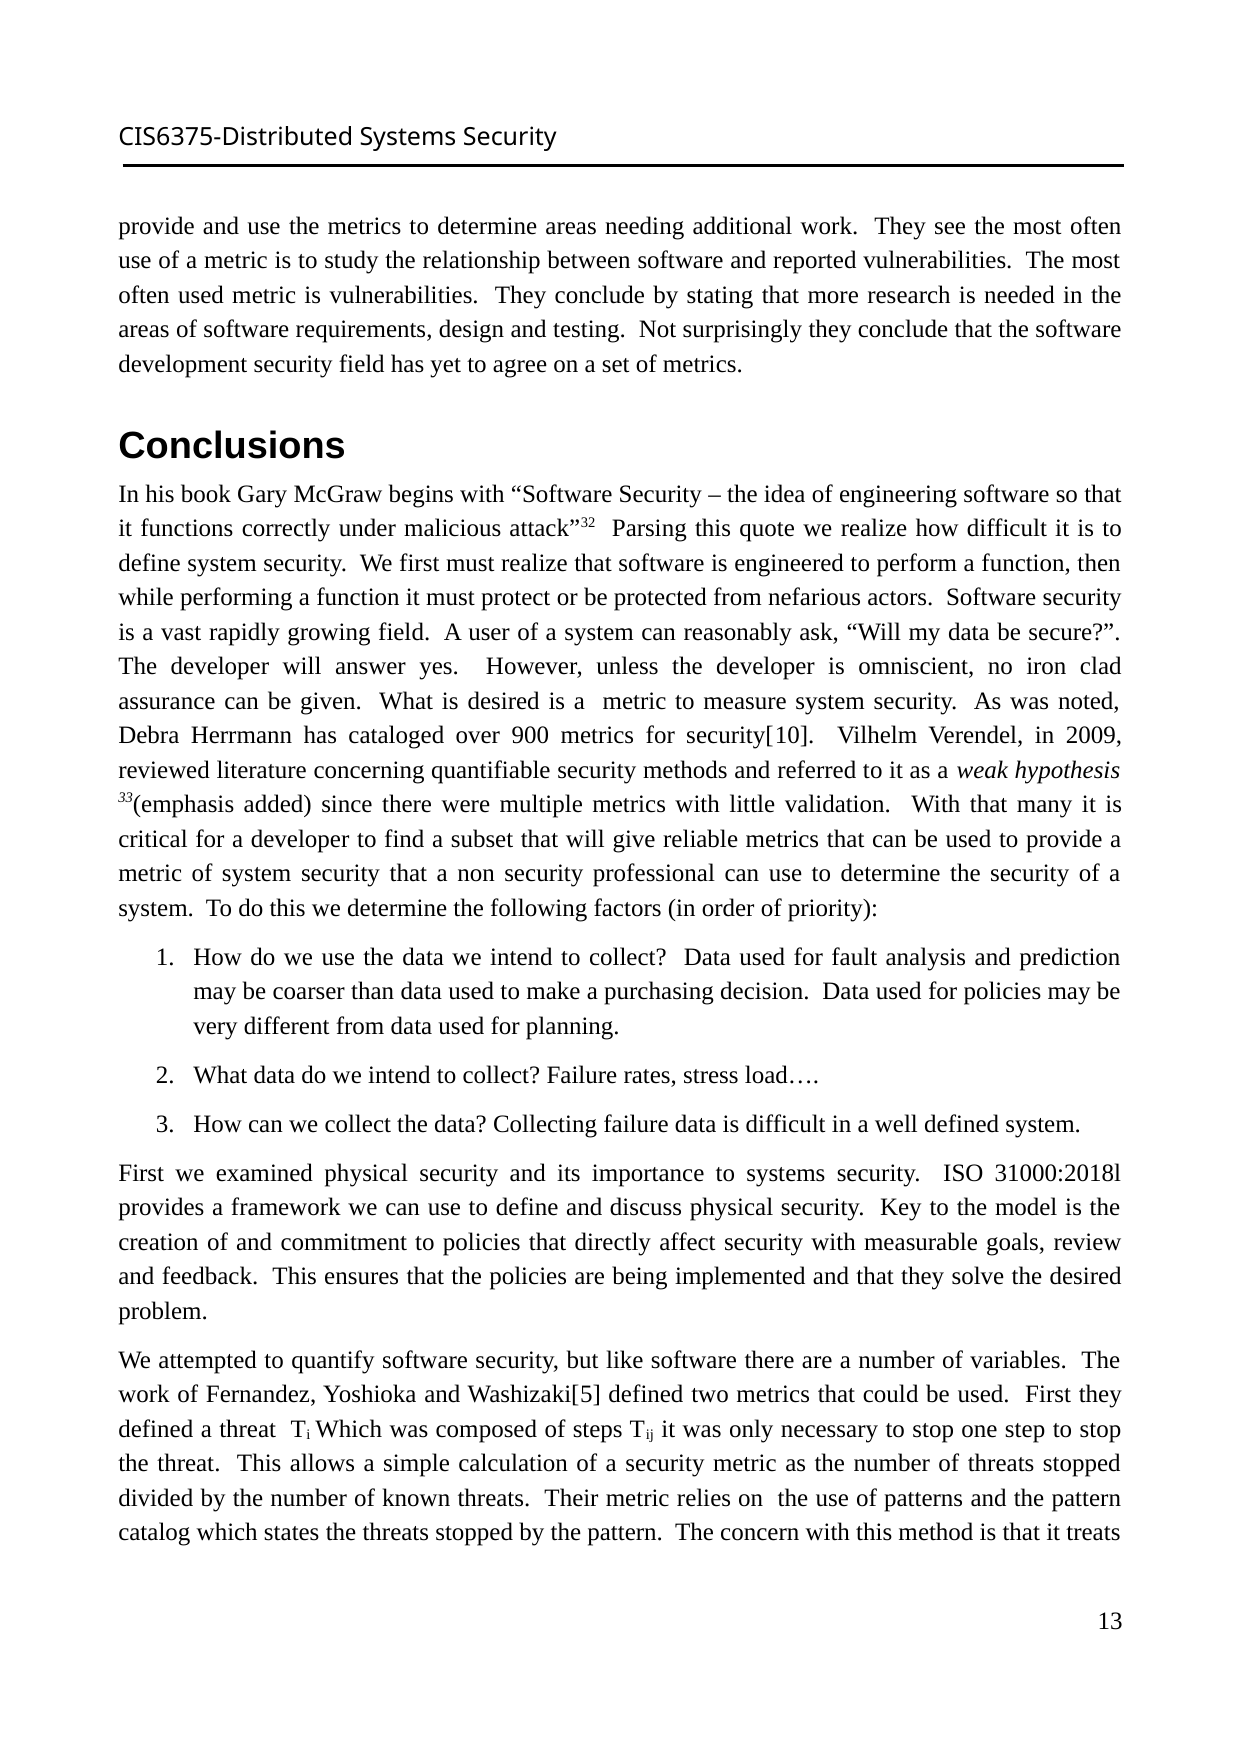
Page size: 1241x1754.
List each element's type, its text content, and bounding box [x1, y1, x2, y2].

list What data do we intend to collect? Failure rates, stress load…. [156, 1060, 1122, 1089]
subtitle Conclusions [118, 423, 1122, 467]
text provide and use the metrics to determine areas needing additional work. They see the most often use of a metric is to study the relationship between software and reported vulnerabilities. The most often used metric is vulnerabilities. They conclude by stating that more research is needed in the areas of software requirements, design and testing. Not surprisingly they conclude that the software development security field has yet to agree on a set of metrics. [118, 211, 1122, 378]
text First we examined physical security and its importance to systems security. ISO 31000:2018l provides a framework we can use to define and discuss physical security. Key to the model is the creation of and commitment to policies that directly affect security with measurable goals, review and feedback. This ensures that the policies are being implemented and that they solve the desired problem. [118, 1158, 1122, 1325]
list How do we use the data we intend to collect? Data used for fault analysis and prediction may be coarser than data used to make a purchasing decision. Data used for policies may be very different from data used for planning. [156, 942, 1122, 1039]
text In his book Gary McGraw begins with “Software Security – the idea of engineering software so that it functions correctly under malicious attack” Parsing this quote we realize how difficult it is to define system security. We first must realize that software is engineered to perform a function, then while performing a function it must protect or be protected from nefarious actors. Software security is a vast rapidly growing field. A user of a system can reasonably ask, “Will my data be secure?”. The developer will answer yes. However, unless the developer is omniscient, no iron clad assurance can be given. What is desired is a metric to measure system security. As was noted, Debra Herrmann has cataloged over 900 metrics for security[10]. Vilhelm Verendel, in 2009, reviewed literature concerning quantifiable security methods and referred to it as a weak hypothesis (emphasis added) since there were multiple metrics with little validation. With that many it is critical for a developer to find a subset that will give reliable metrics that can be used to provide a metric of system security that a non security professional can use to determine the security of a system. To do this we determine the following factors (in order of priority): [118, 479, 1122, 922]
text We attempted to quantify software security, but like software there are a number of variables. The work of Fernandez, Yoshioka and Washizaki[5] defined two metrics that could be used. First they defined a threat Ti Which was composed of steps Tij it was only necessary to stop one step to stop the threat. This allows a simple calculation of a security metric as the number of threats stopped divided by the number of known threats. Their metric relies on the use of patterns and the pattern catalog which states the threats stopped by the pattern. The concern with this method is that it treats [118, 1345, 1122, 1546]
list How can we collect the data? Collecting failure data is difficult in a well defined system. [156, 1109, 1122, 1138]
